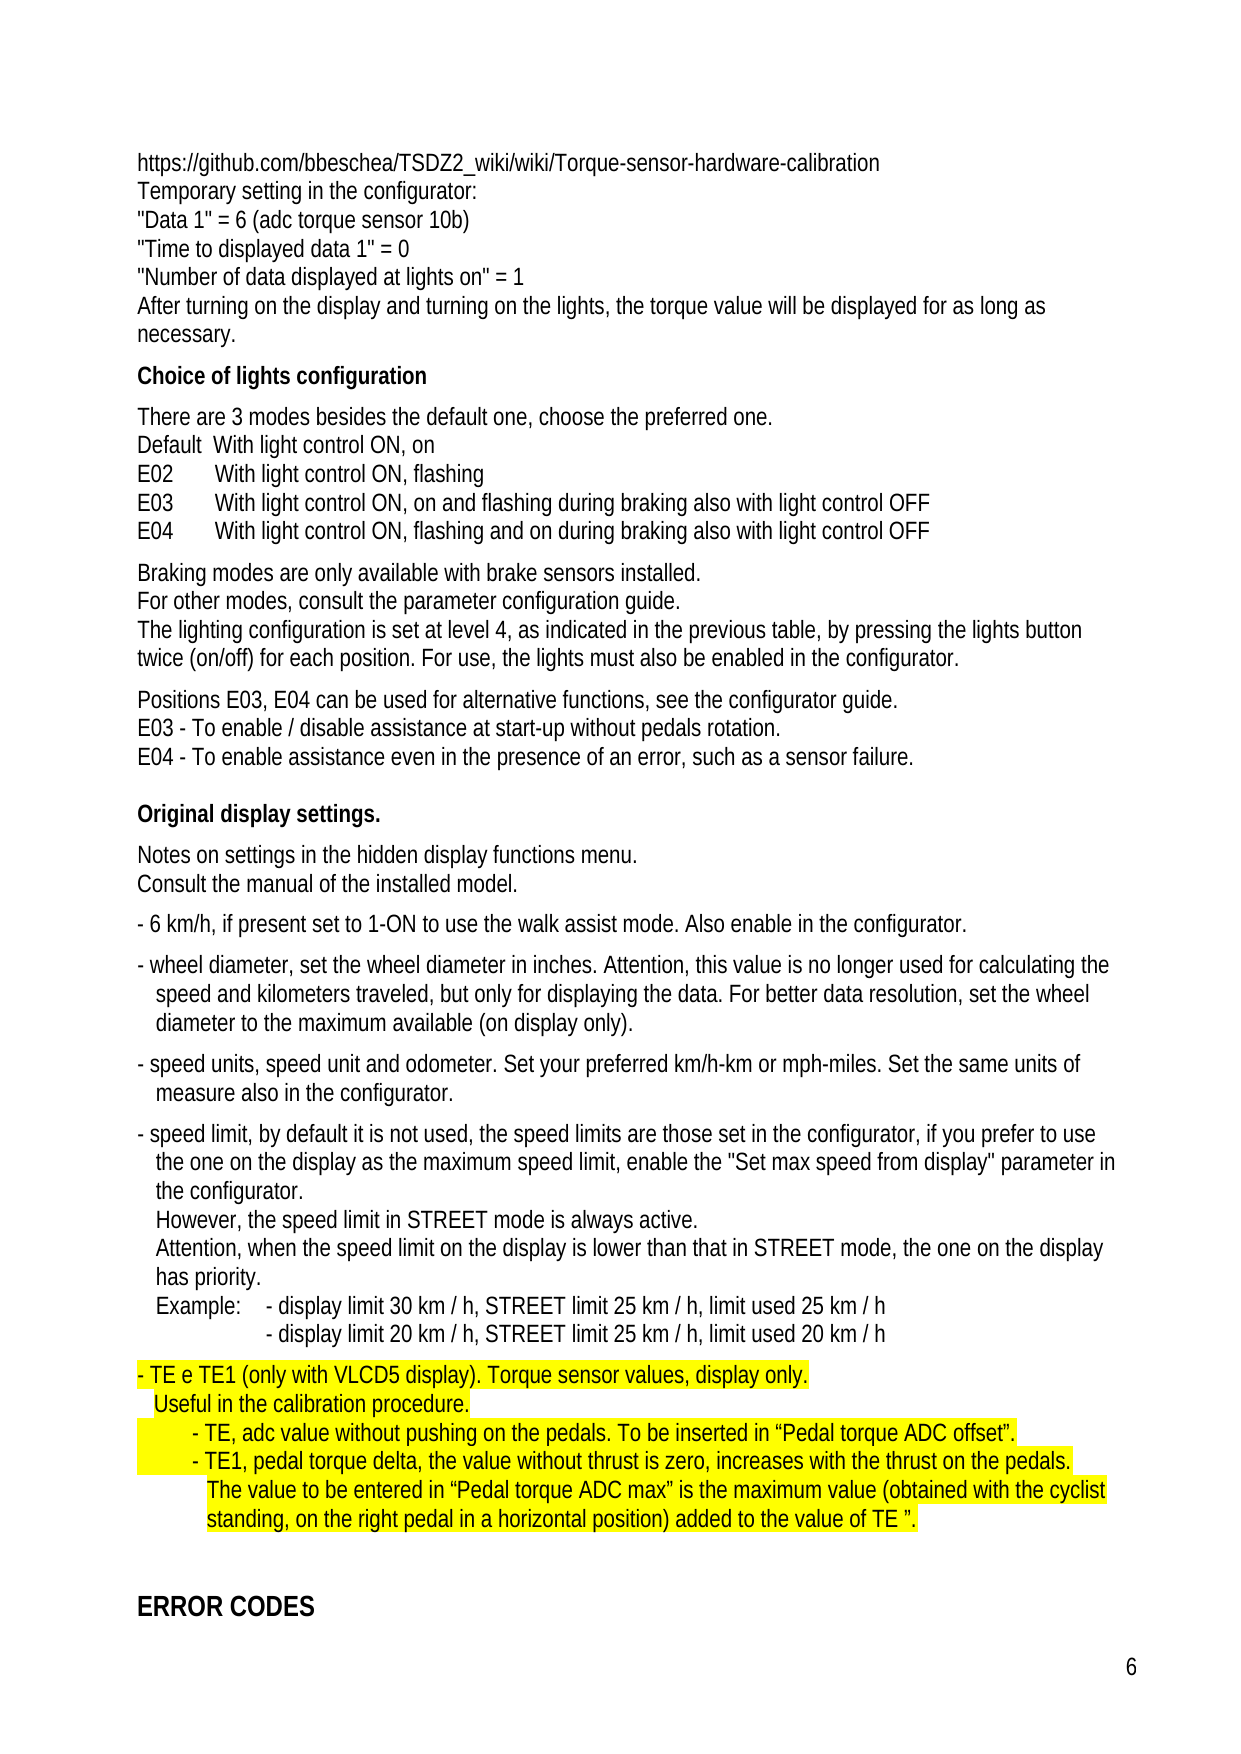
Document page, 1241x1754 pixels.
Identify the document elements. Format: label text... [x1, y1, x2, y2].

text ERROR CODES [137, 1589, 1125, 1623]
text - TE, adc value without pushing on the pedals. To be inserted in “Pedal torque ADC offset”. [137, 1418, 1125, 1446]
text - speed limit, by default it is not used, the speed limits are those set in the configurator, if you prefer to use the one on the display as the maximum speed limit, enable the "Set max speed from display" parameter in the configurator. [137, 1119, 1125, 1205]
text "Time to displayed data 1" = 0 [137, 233, 1125, 262]
text After turning on the display and turning on the lights, the torque value will be displayed for as long as necessary. [137, 291, 1125, 348]
text - speed units, speed unit and odometer. Set your preferred km/h-km or mph-miles. Set the same units of measure also in the configurator. [137, 1049, 1125, 1106]
text For other modes, consult the parameter configuration guide. [137, 586, 1125, 615]
text E04 - To enable assistance even in the presence of an error, such as a sensor failure. [137, 742, 1125, 771]
text Attention, when the speed limit on the display is lower than that in STREET mode, the one on the display has priority. [156, 1233, 1125, 1291]
text E03 - To enable / disable assistance at start-up without pedals rotation. [137, 713, 1125, 742]
text E02 With light control ON, flashing [137, 459, 1125, 488]
text However, the speed limit in STREET mode is always active. [156, 1205, 1125, 1233]
text - 6 km/h, if present set to 1-ON to use the walk assist mode. Also enable in the configurator. [137, 909, 1125, 938]
text Useful in the calibration procedure. [153, 1389, 1125, 1418]
text "Number of data displayed at lights on" = 1 [137, 262, 1125, 291]
text https://github.com/bbeschea/TSDZ2_wiki/wiki/Torque-sensor-hardware-calibration [137, 148, 1125, 176]
text Positions E03, E04 can be used for alternative functions, see the configurator guide. [137, 684, 1125, 713]
text Example: - display limit 30 km / h, STREET limit 25 km / h, limit used 25 km / h - display limit 20 km / h, STREET limit 25 km / h, limit used 20 km / h [156, 1291, 1125, 1348]
text - TE e TE1 (only with VLCD5 display). Torque sensor values, display only. [137, 1360, 1125, 1389]
subtitle The value to be entered in “Pedal torque ADC max” is the maximum value (obtained with the cyclist standing, on the right pedal in a horizontal position) added to the value of TE ”. [207, 1475, 1125, 1532]
text - TE1, pedal torque delta, the value without thrust is zero, increases with the thrust on the pedals. [137, 1446, 1125, 1475]
text E04 With light control ON, flashing and on during braking also with light control OFF [137, 516, 1125, 545]
text Consult the manual of the installed model. [137, 869, 1125, 898]
text Braking modes are only available with brake sensors installed. [137, 557, 1125, 586]
text "Data 1" = 6 (adc torque sensor 10b) [137, 205, 1125, 233]
text - wheel diameter, set the wheel diameter in inches. Attention, this value is no longer used for calculating the speed and kilometers traveled, but only for displaying the data. For better data resolution, set the wheel diameter to the maximum available (on display only). [137, 951, 1125, 1036]
text Original display settings. [137, 799, 1125, 828]
text Notes on settings in the hidden display functions menu. [137, 840, 1125, 869]
text Default With light control ON, on [137, 430, 1125, 459]
text Choice of lights configuration [137, 361, 1125, 389]
text The lighting configuration is set at level 4, as indicated in the previous table, by pressing the lights button twice (on/off) for each position. For use, the lights must also be enabled in the configurator. [137, 615, 1125, 672]
text Temporary setting in the configurator: [137, 176, 1125, 205]
text There are 3 modes besides the default one, choose the preferred one. [137, 402, 1125, 430]
text E03 With light control ON, on and flashing during braking also with light control OFF [137, 488, 1125, 516]
